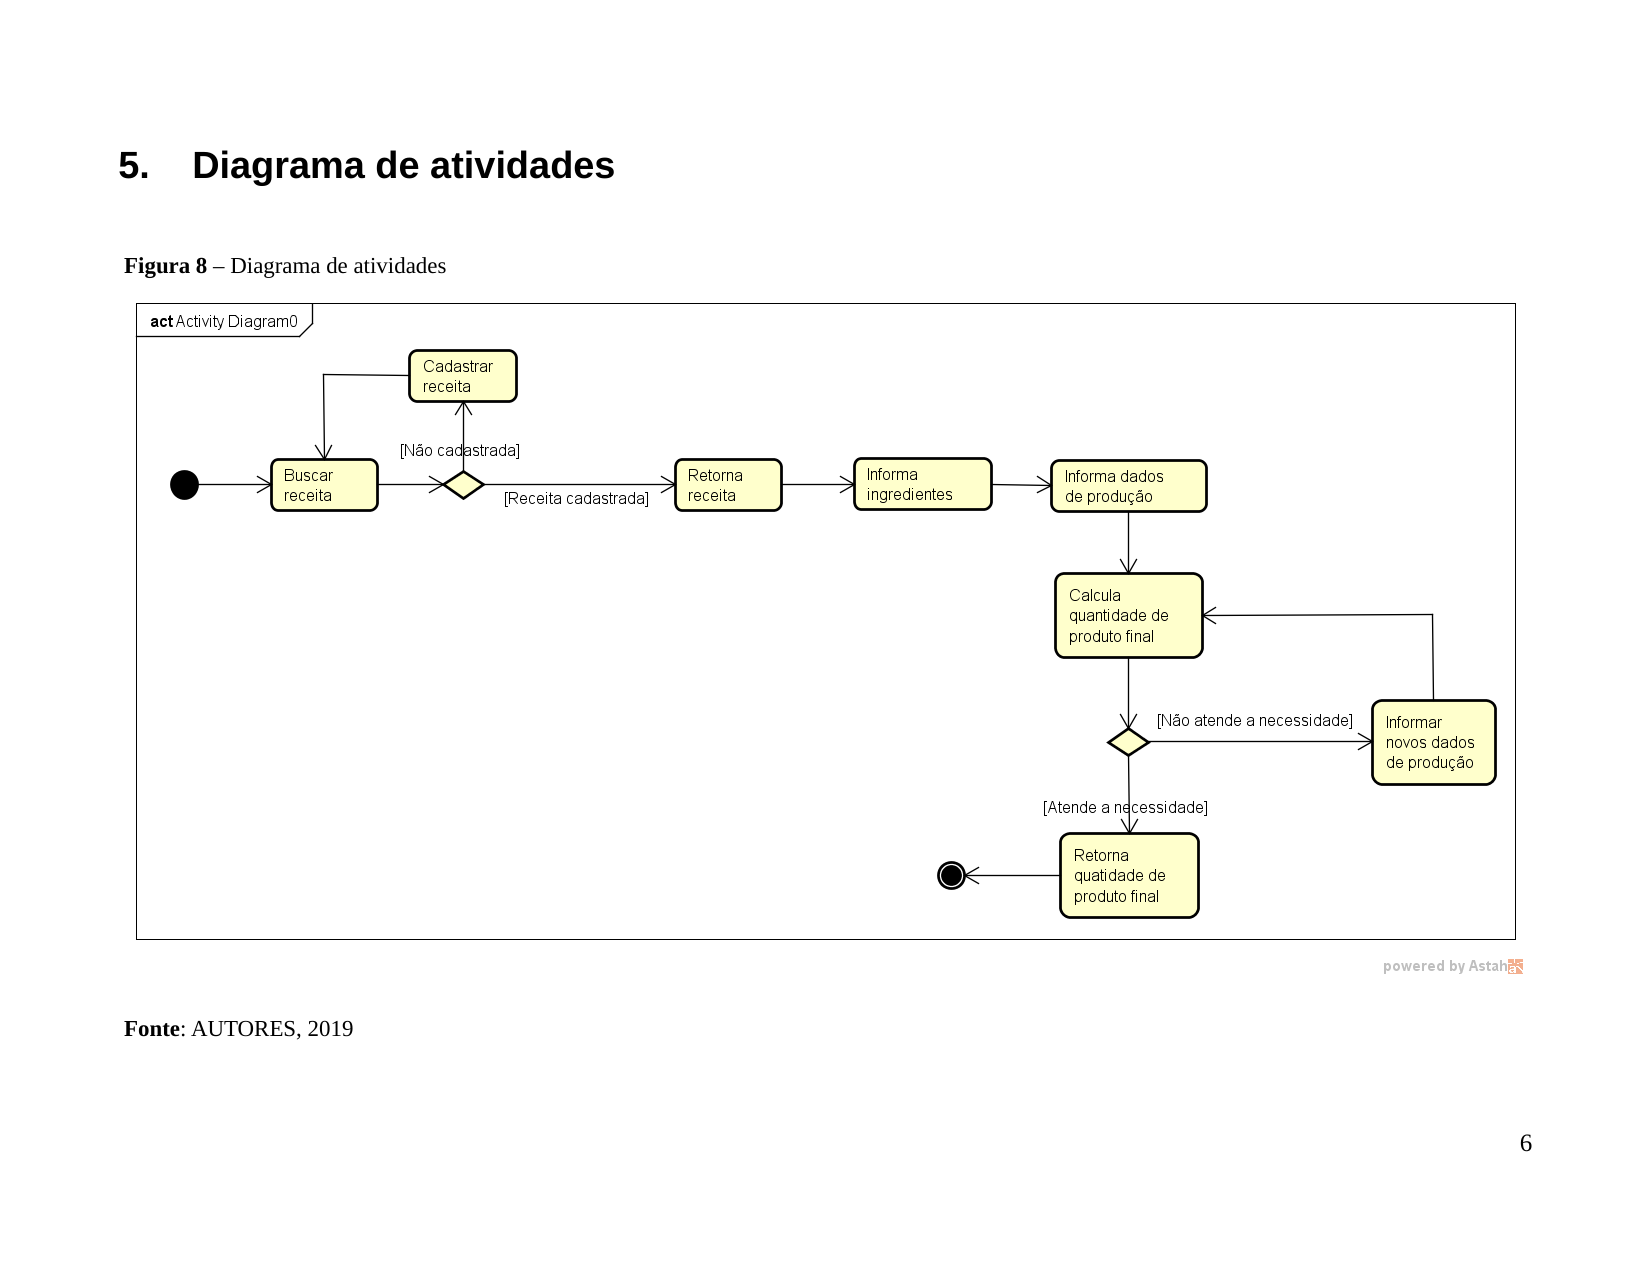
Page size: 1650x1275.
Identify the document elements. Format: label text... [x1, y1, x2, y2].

table_header Figura 8 – Diagrama de atividades [118, 247, 1532, 285]
table_cell Fonte: AUTORES, 2019 [118, 1010, 1532, 1047]
table_cell [118, 285, 1532, 1009]
subtitle Diagrama de atividades [118, 143, 1532, 187]
picture [123, 290, 1527, 978]
